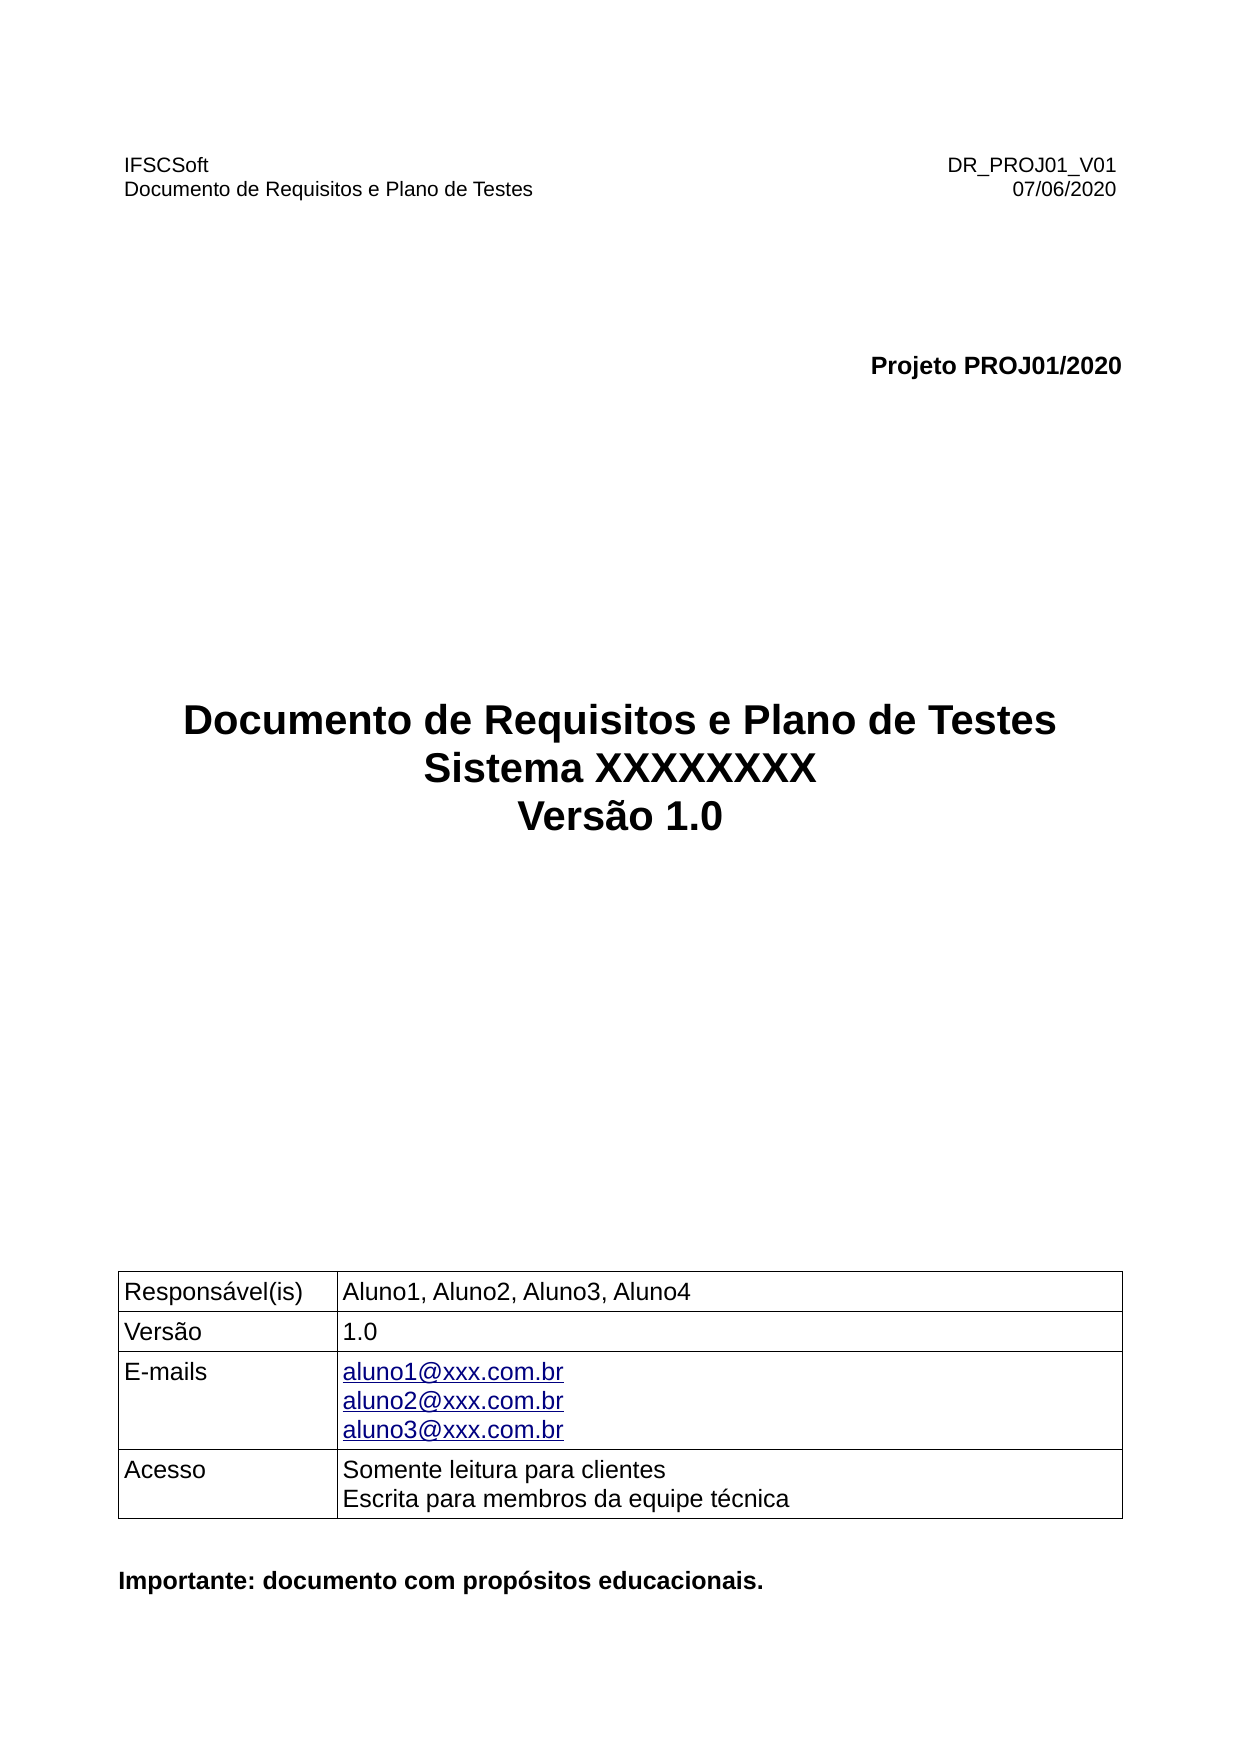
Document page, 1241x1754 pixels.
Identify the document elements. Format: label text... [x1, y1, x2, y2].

text Projeto PROJ01/2020 [118, 351, 1122, 379]
table_cell Somente leitura para clientes Escrita para membros da equipe técnica [338, 1450, 1122, 1518]
table_header Aluno1, Aluno2, Aluno3, Aluno4 [338, 1272, 1122, 1311]
table_cell aluno1@xxx.com.br aluno2@xxx.com.br aluno3@xxx.com.br [338, 1352, 1122, 1449]
table_header Responsável(is) [119, 1272, 337, 1311]
text Versão 1.0 [118, 792, 1122, 839]
text Importante: documento com propósitos educacionais. [118, 1566, 1122, 1595]
table_cell 1.0 [338, 1312, 1122, 1351]
table_cell Acesso [119, 1450, 337, 1518]
text Sistema XXXXXXXX [118, 744, 1122, 792]
table_cell E-mails [119, 1352, 337, 1449]
table_cell Versão [119, 1312, 337, 1351]
text Documento de Requisitos e Plano de Testes [118, 696, 1122, 744]
